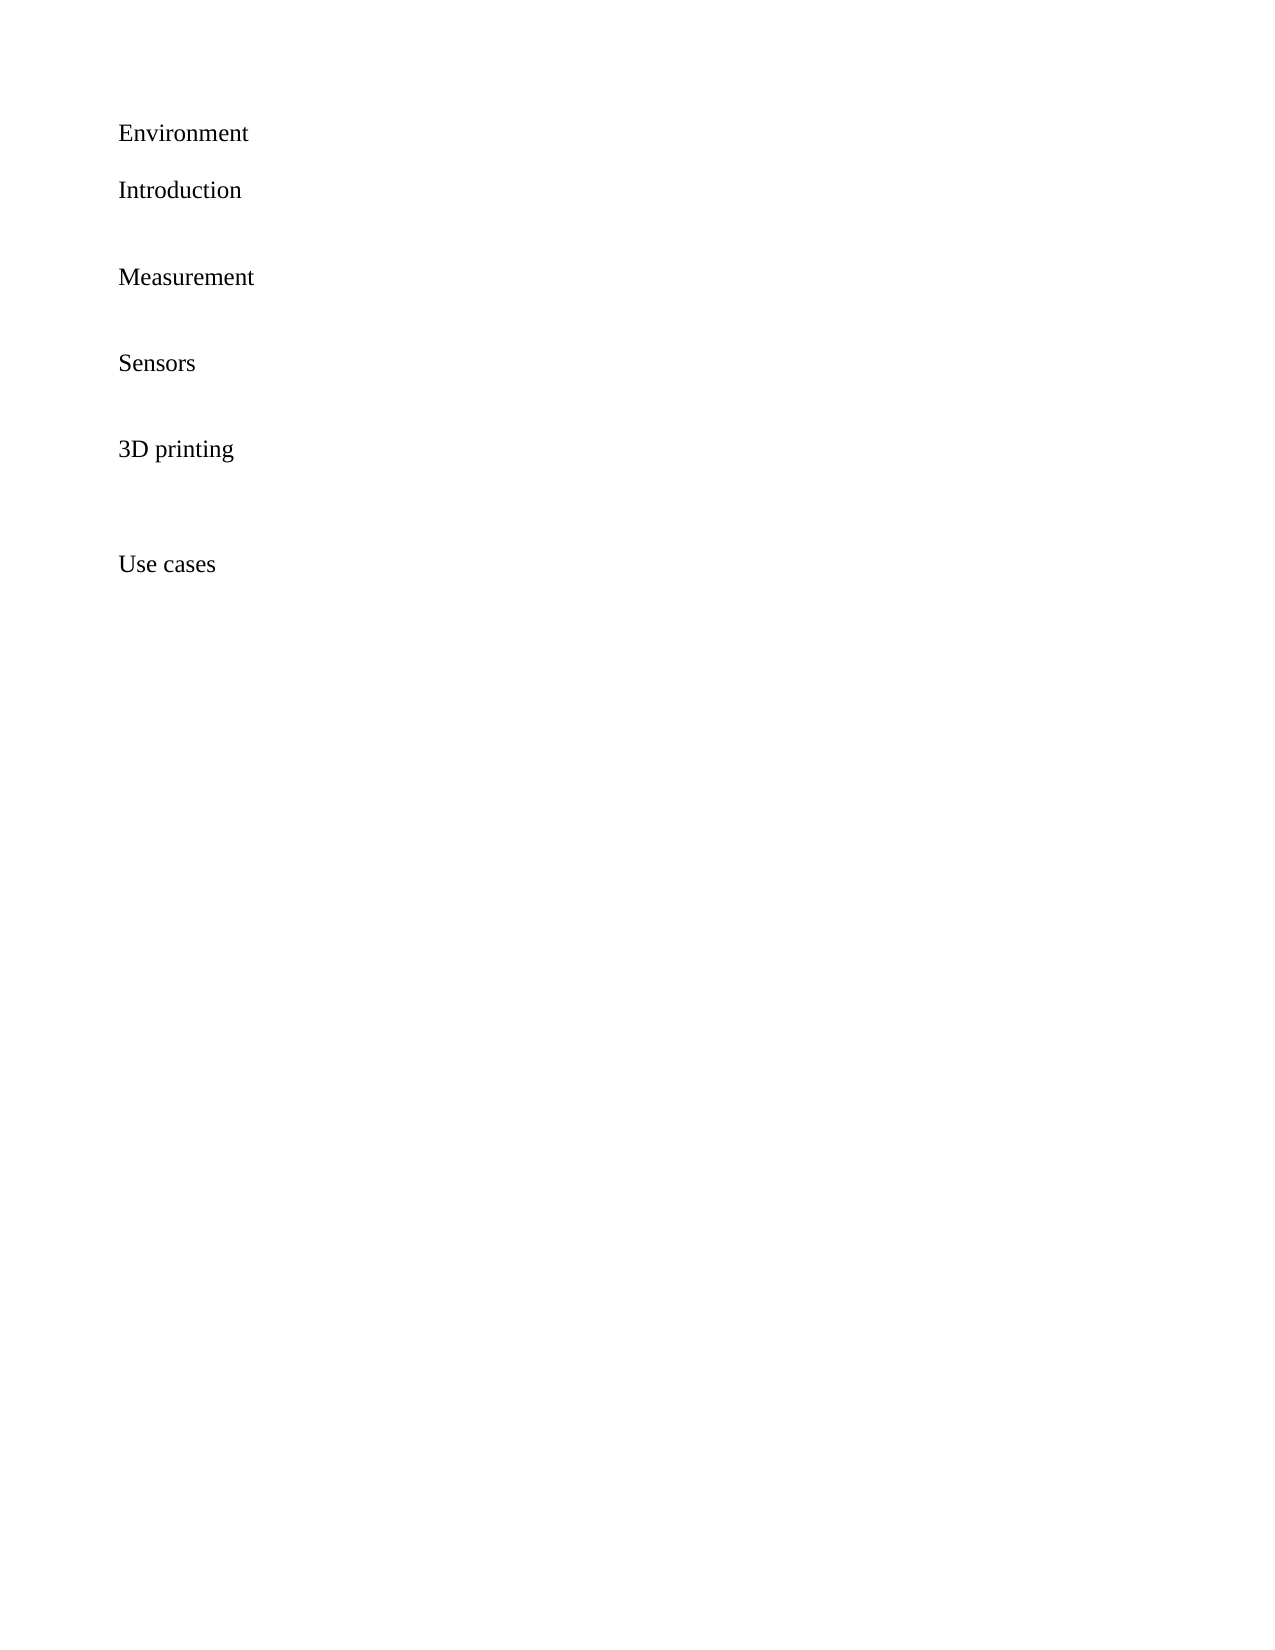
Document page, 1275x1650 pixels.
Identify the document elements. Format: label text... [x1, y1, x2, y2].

text Environment [118, 118, 1157, 147]
text Sensors [118, 348, 1157, 377]
text 3D printing [118, 434, 1157, 463]
text Measurement [118, 262, 1157, 291]
text Introduction [118, 176, 1157, 204]
text Use cases [118, 521, 1157, 578]
